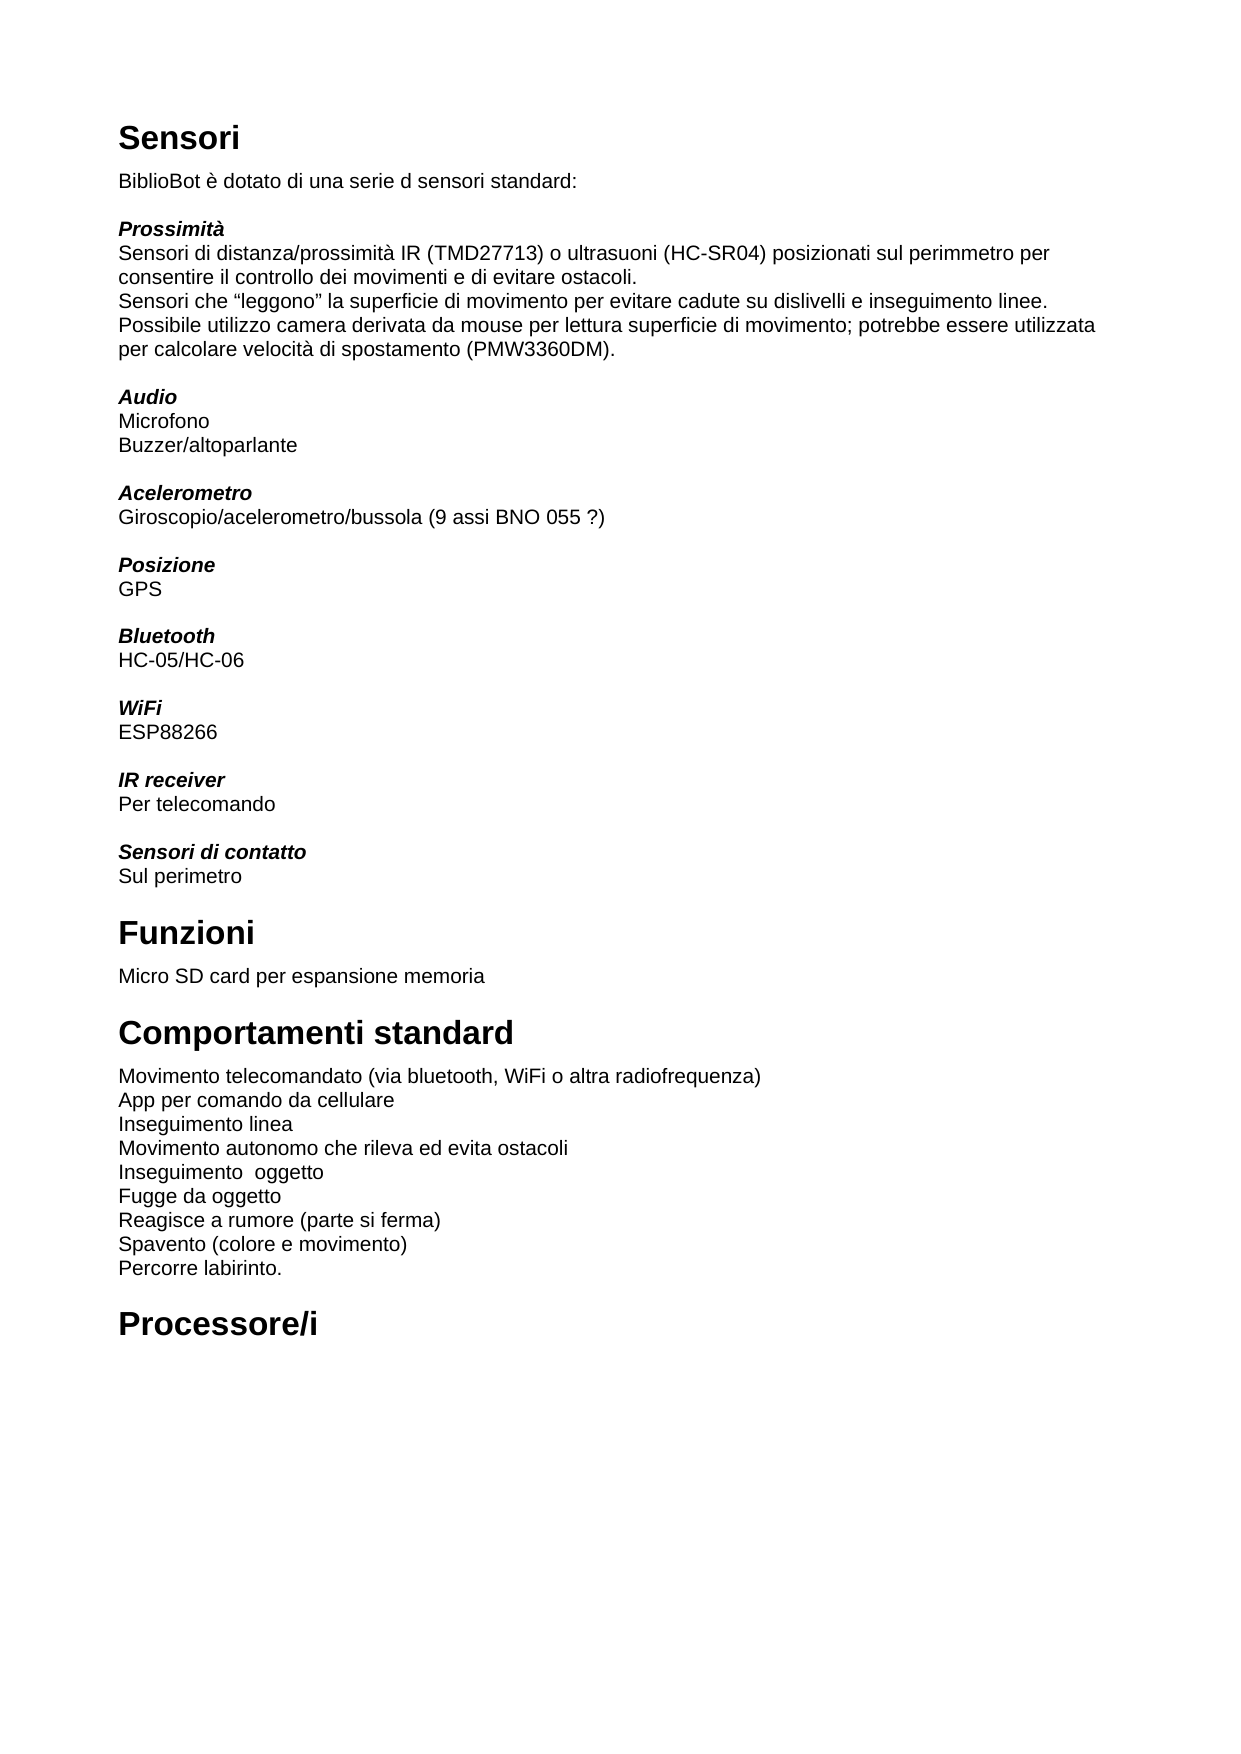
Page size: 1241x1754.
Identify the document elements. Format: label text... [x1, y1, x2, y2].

text Sensori di distanza/prossimità IR (TMD27713) o ultrasuoni (HC-SR04) posizionati sul perimmetro per consentire il controllo dei movimenti e di evitare ostacoli. [118, 241, 1122, 289]
subtitle Processore/i [118, 1304, 1122, 1343]
text Micro SD card per espansione memoria [118, 964, 1122, 988]
text Audio [118, 385, 1122, 409]
text Prossimità [118, 217, 1122, 241]
text Movimento telecomandato (via bluetooth, WiFi o altra radiofrequenza) [118, 1064, 1122, 1088]
text Movimento autonomo che rileva ed evita ostacoli [118, 1136, 1122, 1159]
text HC-05/HC-06 [118, 648, 1122, 672]
text BiblioBot è dotato di una serie d sensori standard: [118, 169, 1122, 193]
text Fugge da oggetto [118, 1183, 1122, 1207]
text Buzzer/altoparlante [118, 433, 1122, 457]
text Giroscopio/acelerometro/bussola (9 assi BNO 055 ?) [118, 504, 1122, 528]
text GPS [118, 576, 1122, 600]
text WiFi [118, 696, 1122, 720]
text Inseguimento oggetto [118, 1159, 1122, 1183]
subtitle Sensori [118, 118, 1122, 157]
text Microfono [118, 409, 1122, 433]
text Sensori che “leggono” la superficie di movimento per evitare cadute su dislivelli e inseguimento linee. [118, 289, 1122, 313]
text Per telecomando [118, 792, 1122, 816]
text Sensori di contatto [118, 840, 1122, 864]
text Inseguimento linea [118, 1112, 1122, 1136]
text Possibile utilizzo camera derivata da mouse per lettura superficie di movimento; potrebbe essere utilizzata per calcolare velocità di spostamento (PMW3360DM). [118, 313, 1122, 361]
text Posizione [118, 552, 1122, 576]
text Acelerometro [118, 481, 1122, 504]
text Bluetooth [118, 624, 1122, 648]
text Reagisce a rumore (parte si ferma) [118, 1207, 1122, 1231]
text IR receiver [118, 768, 1122, 792]
text Sul perimetro [118, 864, 1122, 888]
text Percorre labirinto. [118, 1255, 1122, 1279]
text Spavento (colore e movimento) [118, 1231, 1122, 1255]
subtitle Comportamenti standard [118, 1013, 1122, 1051]
subtitle Funzioni [118, 913, 1122, 951]
text App per comando da cellulare [118, 1088, 1122, 1112]
text ESP88266 [118, 720, 1122, 744]
